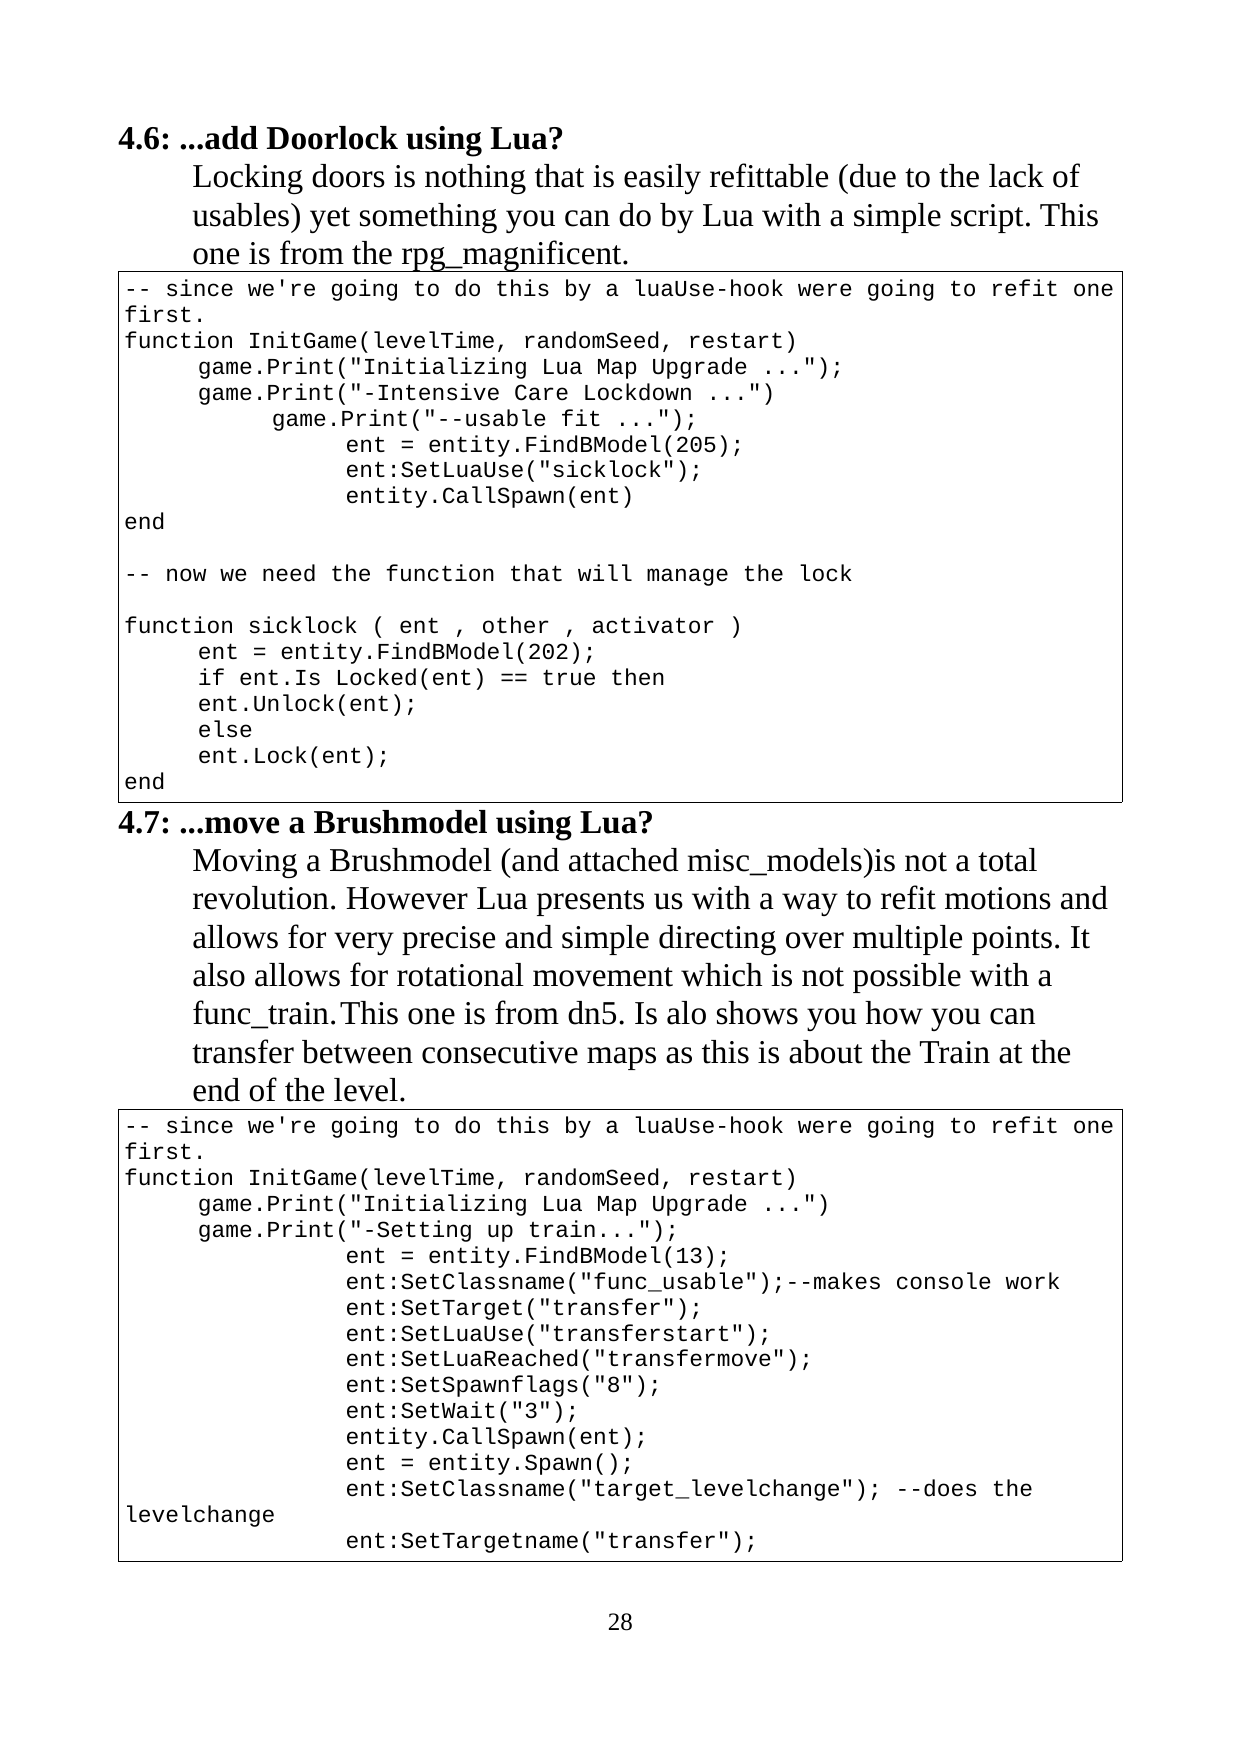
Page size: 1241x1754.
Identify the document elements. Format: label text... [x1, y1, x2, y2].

table_header -- since we're going to do this by a luaUse-hook were going to refit one first. function InitGame(levelTime, randomSeed, restart) game.Print("Initializing Lua Map Upgrade ...") game.Print("-Setting up train..."); ent = entity.FindBModel(13); ent:SetClassname("func_usable");--makes console work ent:SetTarget("transfer"); ent:SetLuaUse("transferstart"); ent:SetLuaReached("transfermove"); ent:SetSpawnflags("8"); ent:SetWait("3"); entity.CallSpawn(ent); ent = entity.Spawn(); ent:SetClassname("target_levelchange"); --does the levelchange ent:SetTargetname("transfer"); [119, 1110, 1122, 1561]
text Locking doors is nothing that is easily refittable (due to the lack of usables) yet something you can do by Lua with a simple script. This one is from the rpg_magnificent. [118, 156, 1122, 271]
text 4.6: ...add Doorlock using Lua? [118, 118, 1122, 156]
text Moving a Brushmodel (and attached misc_models)is not a total revolution. However Lua presents us with a way to refit motions and allows for very precise and simple directing over multiple points. It also allows for rotational movement which is not possible with a func_train. This one is from dn5. Is alo shows you how you can transfer between consecutive maps as this is about the Train at the end of the level. [118, 840, 1122, 1108]
text 4.7: ...move a Brushmodel using Lua? [118, 803, 1122, 840]
table_header -- since we're going to do this by a luaUse-hook were going to refit one first. function InitGame(levelTime, randomSeed, restart) game.Print("Initializing Lua Map Upgrade ..."); game.Print("-Intensive Care Lockdown ...") game.Print("--usable fit ..."); ent = entity.FindBModel(205); ent:SetLuaUse("sicklock"); entity.CallSpawn(ent) end -- now we need the function that will manage the lock function sicklock ( ent , other , activator ) ent = entity.FindBModel(202); if ent.Is Locked(ent) == true then ent.Unlock(ent); else ent.Lock(ent); end [119, 272, 1122, 802]
